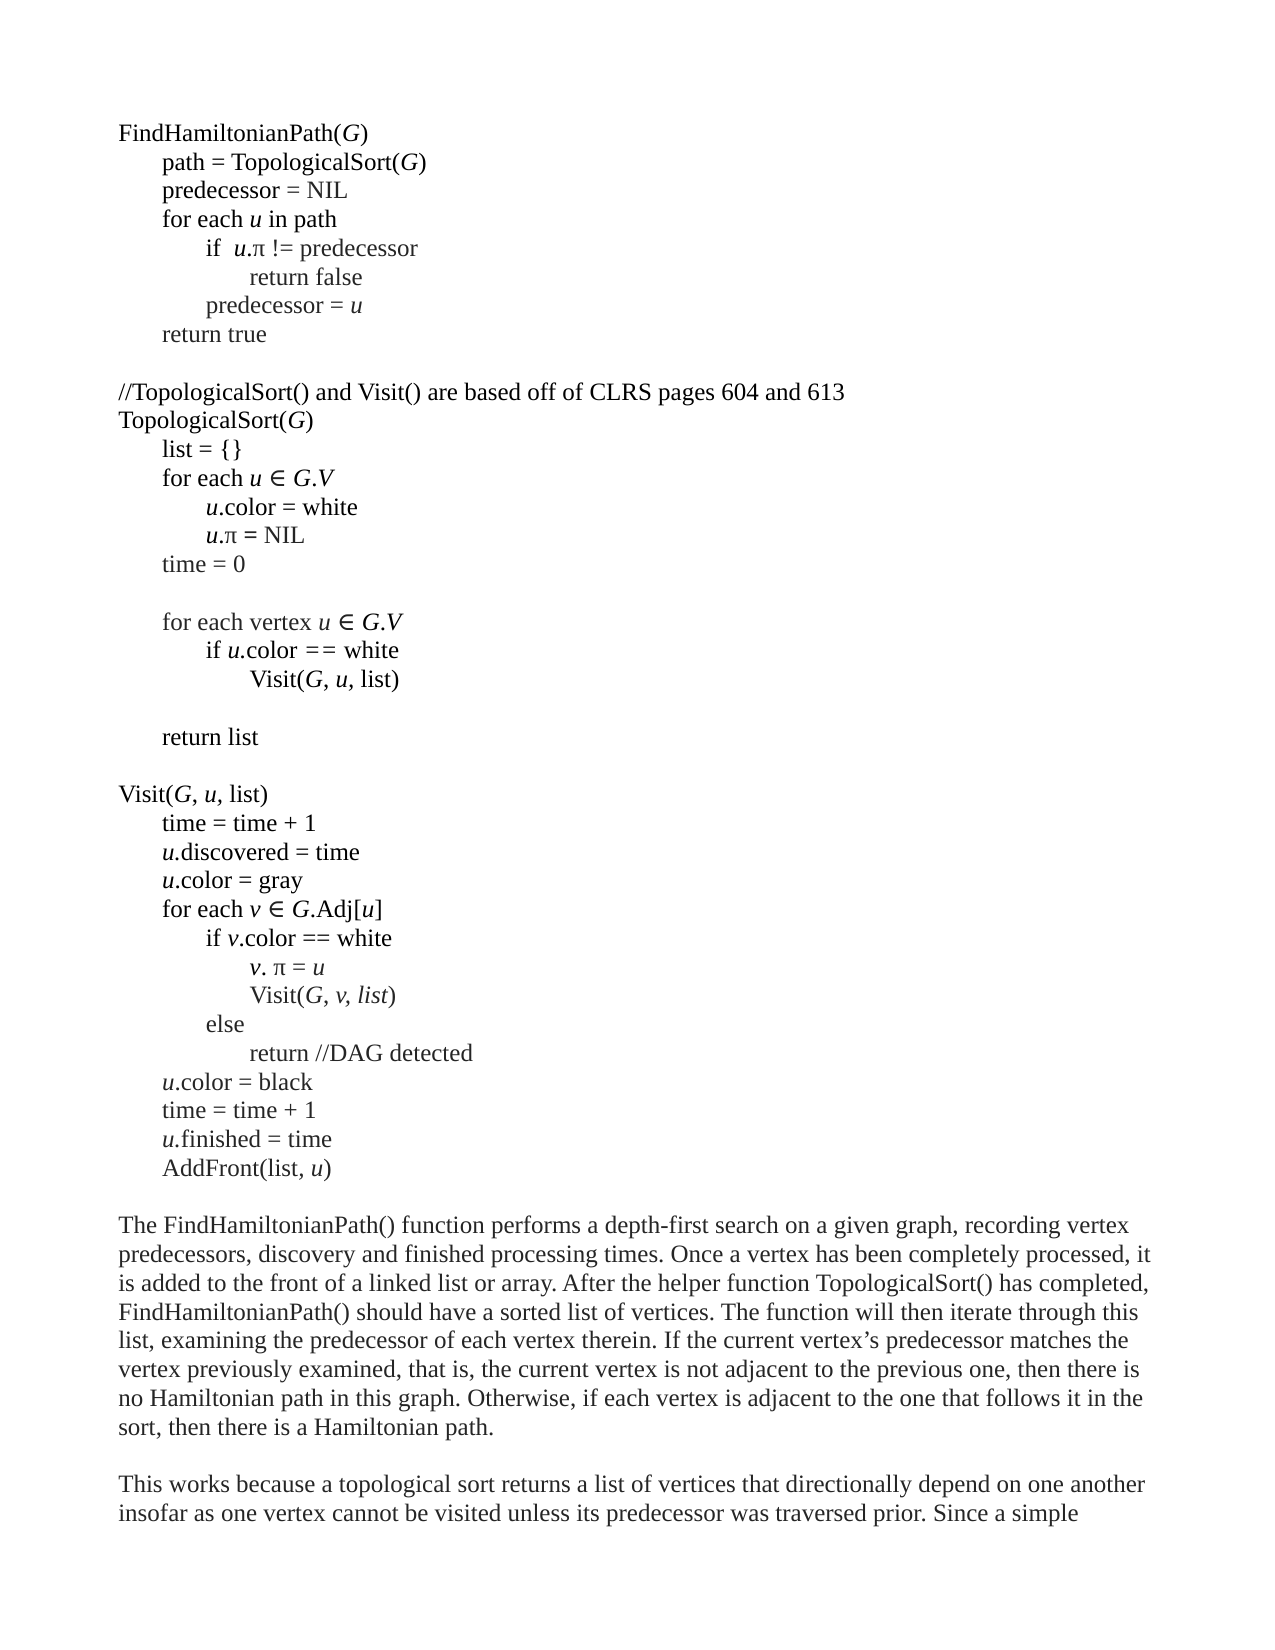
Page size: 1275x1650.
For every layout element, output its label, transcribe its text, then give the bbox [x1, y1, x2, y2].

text u.finished = time [118, 1124, 1157, 1153]
text AddFront(list, u) [118, 1153, 1157, 1182]
text predecessor = NIL [118, 176, 1157, 204]
text time = 0 [118, 549, 1157, 578]
text TopologicalSort(G) [118, 406, 1157, 434]
text u.π = NIL [118, 521, 1157, 549]
text return list [118, 722, 1157, 751]
text FindHamiltonianPath(G) [118, 118, 1157, 147]
text for each u in path [118, 204, 1157, 233]
text for each u ∈ G.V [118, 463, 1157, 492]
text time = time + 1 [118, 808, 1157, 837]
text u.color = gray [118, 866, 1157, 894]
text return true [118, 319, 1157, 348]
text else [118, 1009, 1157, 1038]
text u.color = black [118, 1067, 1157, 1096]
text u.color = white [118, 492, 1157, 521]
text //TopologicalSort() and Visit() are based off of CLRS pages 604 and 613 [118, 377, 1157, 406]
text predecessor = u [118, 291, 1157, 319]
text Visit(G, u, list) [118, 664, 1157, 693]
text return false [118, 262, 1157, 291]
text for each v ∈ G.Adj[u] [118, 894, 1157, 923]
text if u.π != predecessor [118, 233, 1157, 262]
text list = {} [118, 434, 1157, 463]
text if v.color == white [118, 923, 1157, 952]
text for each vertex u ∈ G.V [118, 607, 1157, 636]
text Visit(G, u, list) [118, 779, 1157, 808]
text This works because a topological sort returns a list of vertices that directionally depend on one another insofar as one vertex cannot be visited unless its predecessor was traversed prior. Since a simple [118, 1469, 1157, 1527]
text Visit(G, v, list) [118, 981, 1157, 1009]
text if u.color == white [118, 636, 1157, 664]
text return //DAG detected [118, 1038, 1157, 1067]
text The FindHamiltonianPath() function performs a depth-first search on a given graph, recording vertex predecessors, discovery and finished processing times. Once a vertex has been completely processed, it is added to the front of a linked list or array. After the helper function TopologicalSort() has completed, FindHamiltonianPath() should have a sorted list of vertices. The function will then iterate through this list, examining the predecessor of each vertex therein. If the current vertex’s predecessor matches the vertex previously examined, that is, the current vertex is not adjacent to the previous one, then there is no Hamiltonian path in this graph. Otherwise, if each vertex is adjacent to the one that follows it in the sort, then there is a Hamiltonian path. [118, 1211, 1157, 1441]
text path = TopologicalSort(G) [118, 147, 1157, 176]
text time = time + 1 [118, 1096, 1157, 1124]
text v. π = u [118, 952, 1157, 981]
text u.discovered = time [118, 837, 1157, 866]
